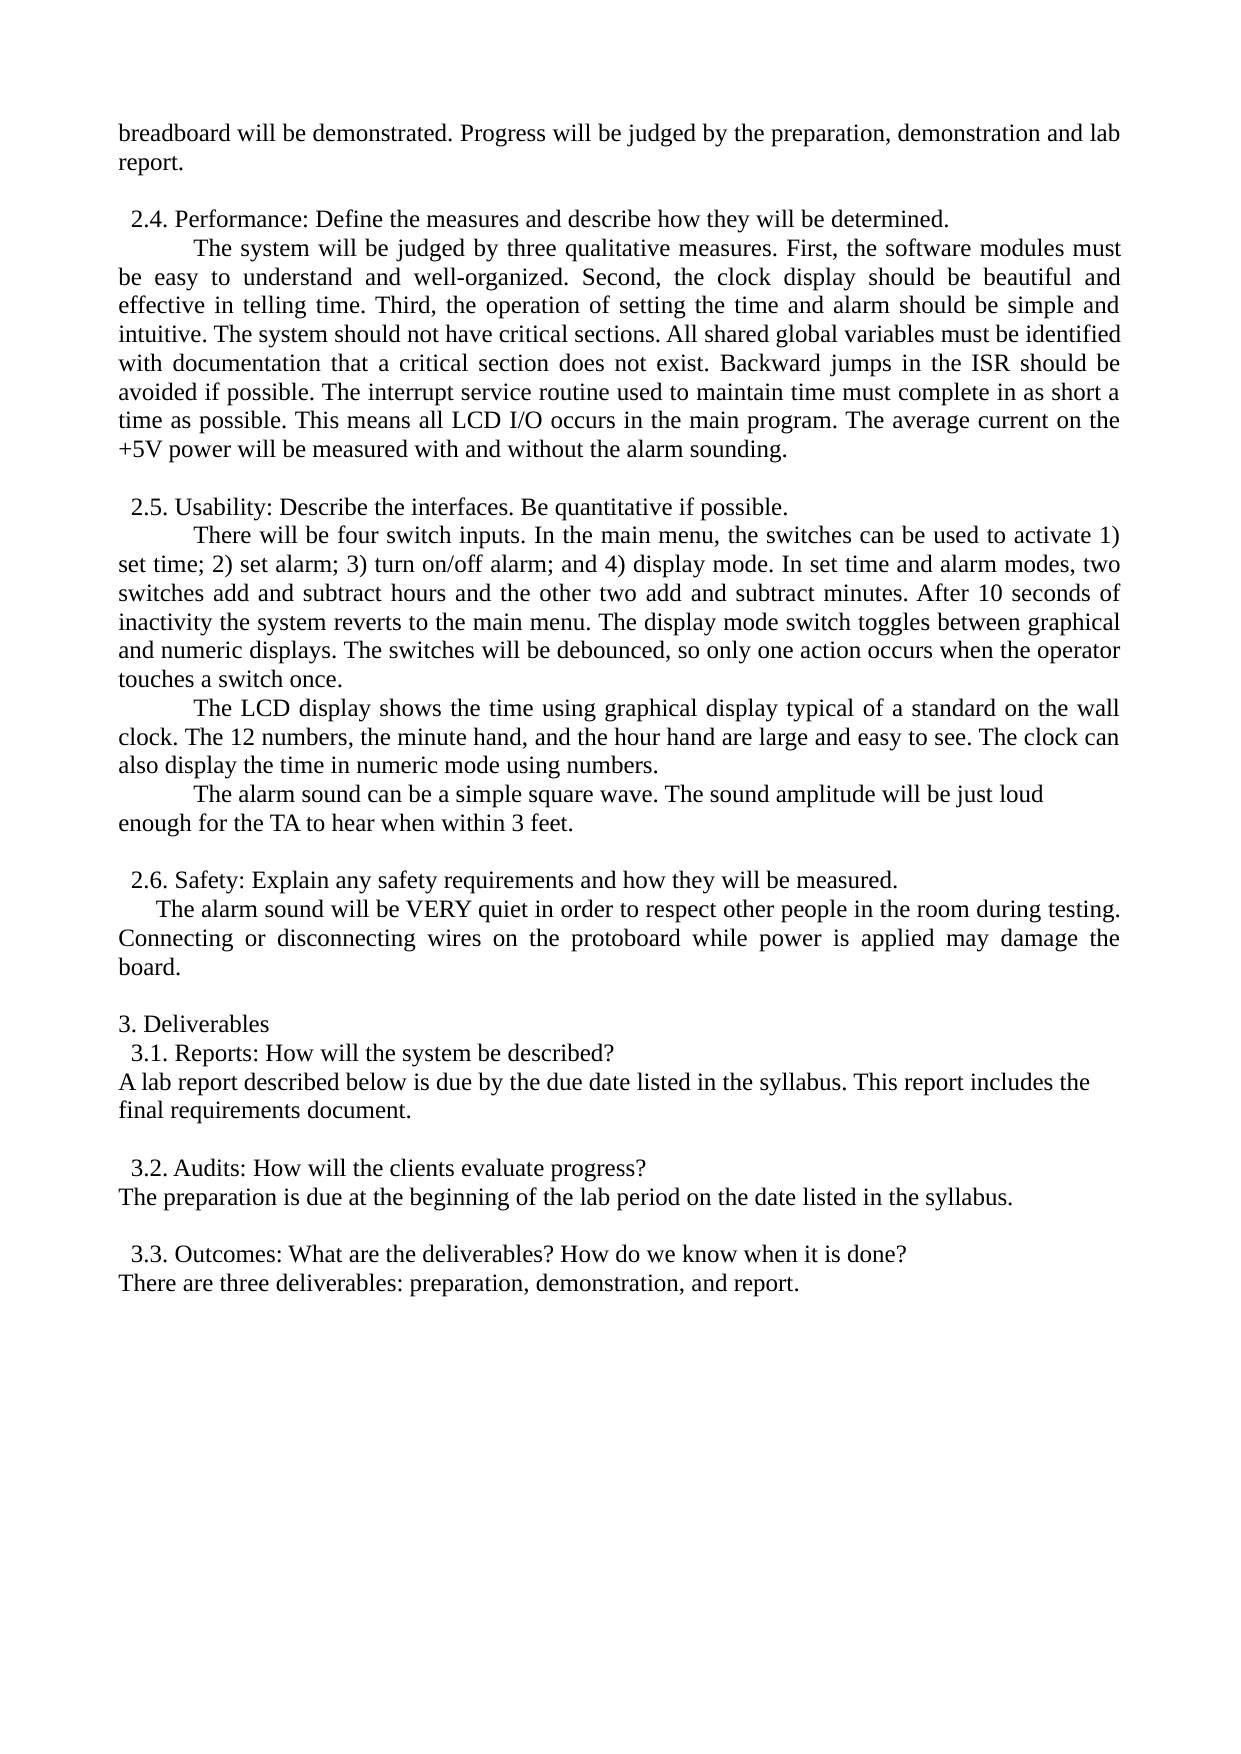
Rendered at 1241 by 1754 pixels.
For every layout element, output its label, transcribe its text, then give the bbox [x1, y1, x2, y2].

text The alarm sound can be a simple square wave. The sound amplitude will be just loud enough for the TA to hear when within 3 feet. [118, 779, 1122, 837]
text The LCD display shows the time using graphical display typical of a standard on the wall clock. The 12 numbers, the minute hand, and the hour hand are large and easy to see. The clock can also display the time in numeric mode using numbers. [118, 693, 1122, 779]
text 3.1. Reports: How will the system be described? [118, 1038, 1122, 1067]
text There will be four switch inputs. In the main menu, the switches can be used to activate 1) set time; 2) set alarm; 3) turn on/off alarm; and 4) display mode. In set time and alarm modes, two switches add and subtract hours and the other two add and subtract minutes. After 10 seconds of inactivity the system reverts to the main menu. The display mode switch toggles between graphical and numeric displays. The switches will be debounced, so only one action occurs when the operator touches a switch once. [118, 521, 1122, 693]
text A lab report described below is due by the due date listed in the syllabus. This report includes the final requirements document. [118, 1067, 1122, 1124]
text The alarm sound will be VERY quiet in order to respect other people in the room during testing. Connecting or disconnecting wires on the protoboard while power is applied may damage the board. [118, 894, 1122, 981]
text 3.2. Audits: How will the clients evaluate progress? [118, 1153, 1122, 1182]
text 3. Deliverables [118, 1009, 1122, 1038]
text 3.3. Outcomes: What are the deliverables? How do we know when it is done? [118, 1239, 1122, 1268]
text The preparation is due at the beginning of the lab period on the date listed in the syllabus. [118, 1182, 1122, 1211]
text There are three deliverables: preparation, demonstration, and report. [118, 1268, 1122, 1297]
text The system will be judged by three qualitative measures. First, the software modules must be easy to understand and well-organized. Second, the clock display should be beautiful and effective in telling time. Third, the operation of setting the time and alarm should be simple and intuitive. The system should not have critical sections. All shared global variables must be identified with documentation that a critical section does not exist. Backward jumps in the ISR should be avoided if possible. The interrupt service routine used to maintain time must complete in as short a time as possible. This means all LCD I/O occurs in the main program. The average current on the +5V power will be measured with and without the alarm sounding. [118, 233, 1122, 463]
text 2.6. Safety: Explain any safety requirements and how they will be measured. [118, 866, 1122, 894]
text breadboard will be demonstrated. Progress will be judged by the preparation, demonstration and lab report. [118, 118, 1122, 176]
text 2.4. Performance: Define the measures and describe how they will be determined. [118, 204, 1122, 233]
text 2.5. Usability: Describe the interfaces. Be quantitative if possible. [118, 492, 1122, 521]
